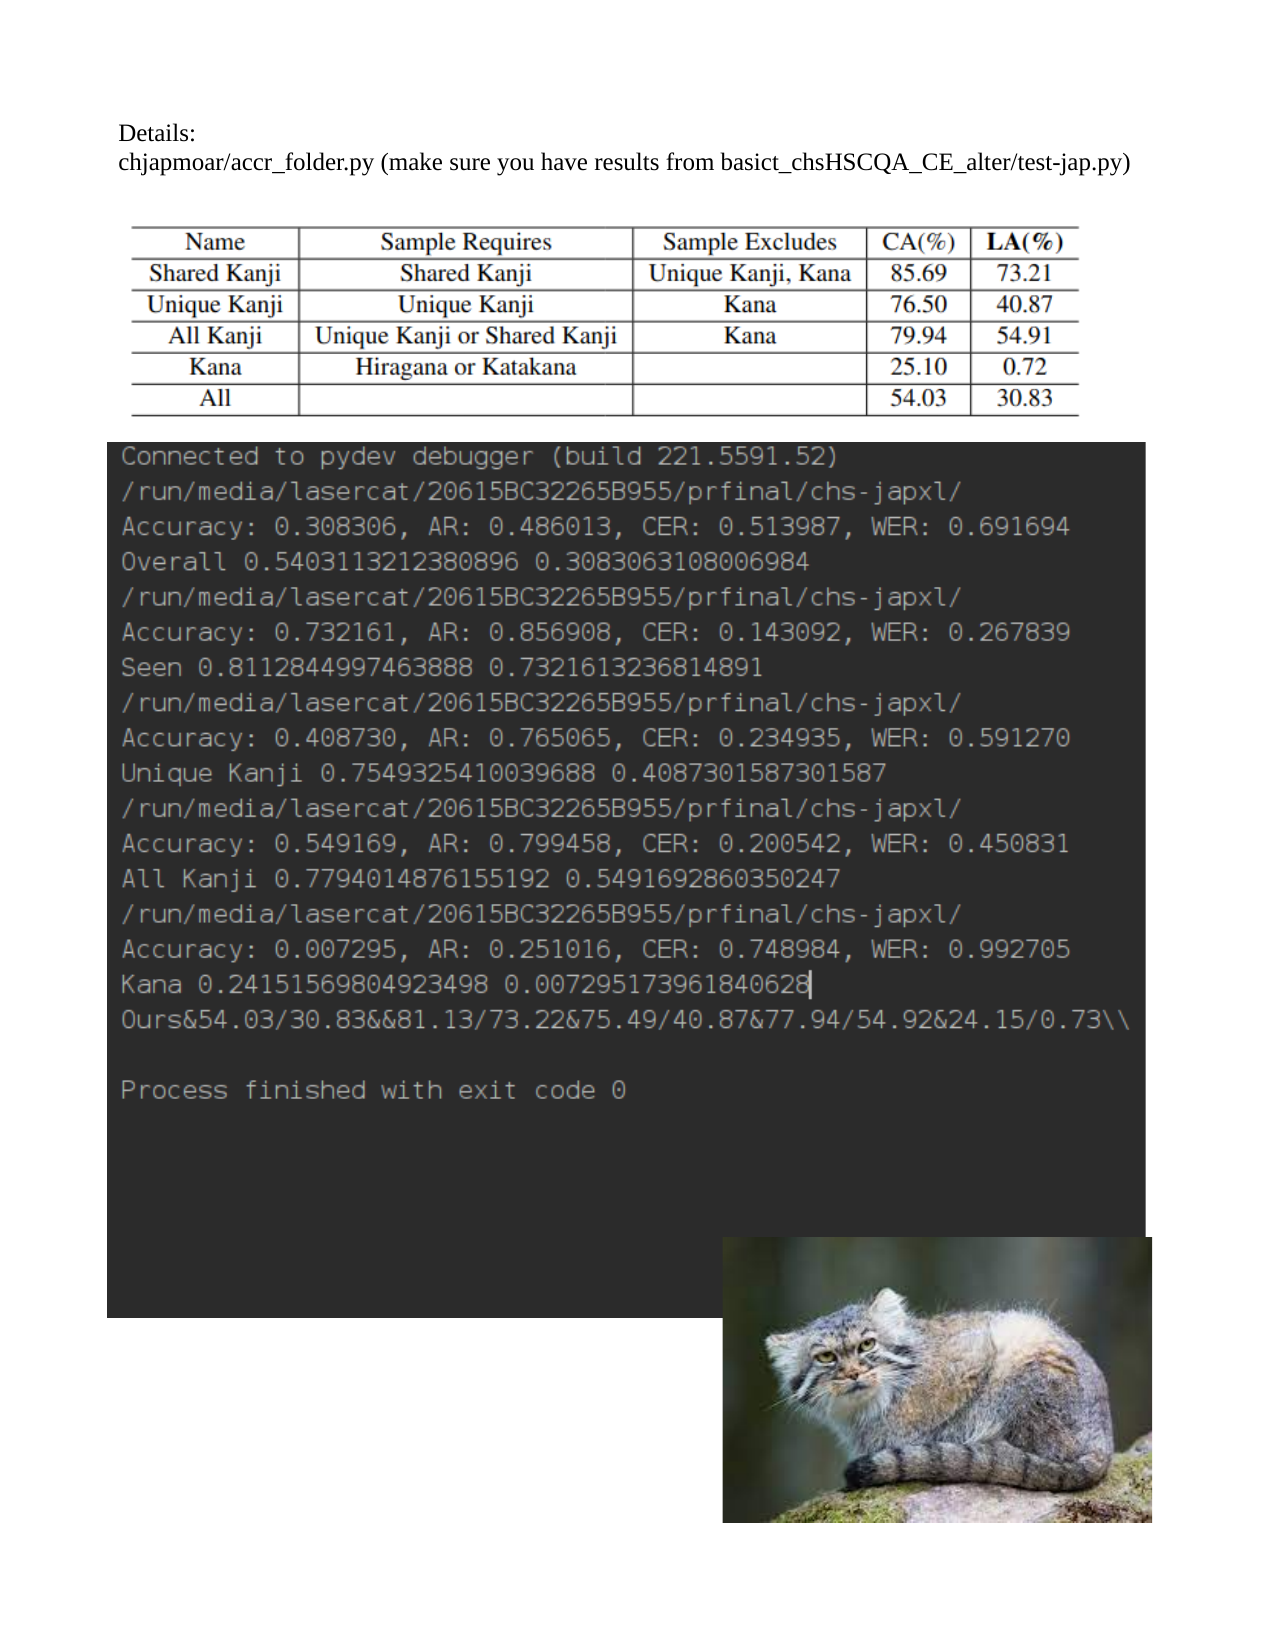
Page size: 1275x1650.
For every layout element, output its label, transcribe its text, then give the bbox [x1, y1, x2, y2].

picture [117, 203, 1156, 436]
text chjapmoar/accr_folder.py (make sure you have results from basict_chsHSCQA_CE_alter/test-jap.py) [118, 147, 1157, 176]
text Details: [118, 118, 1157, 147]
picture [107, 442, 1153, 1523]
